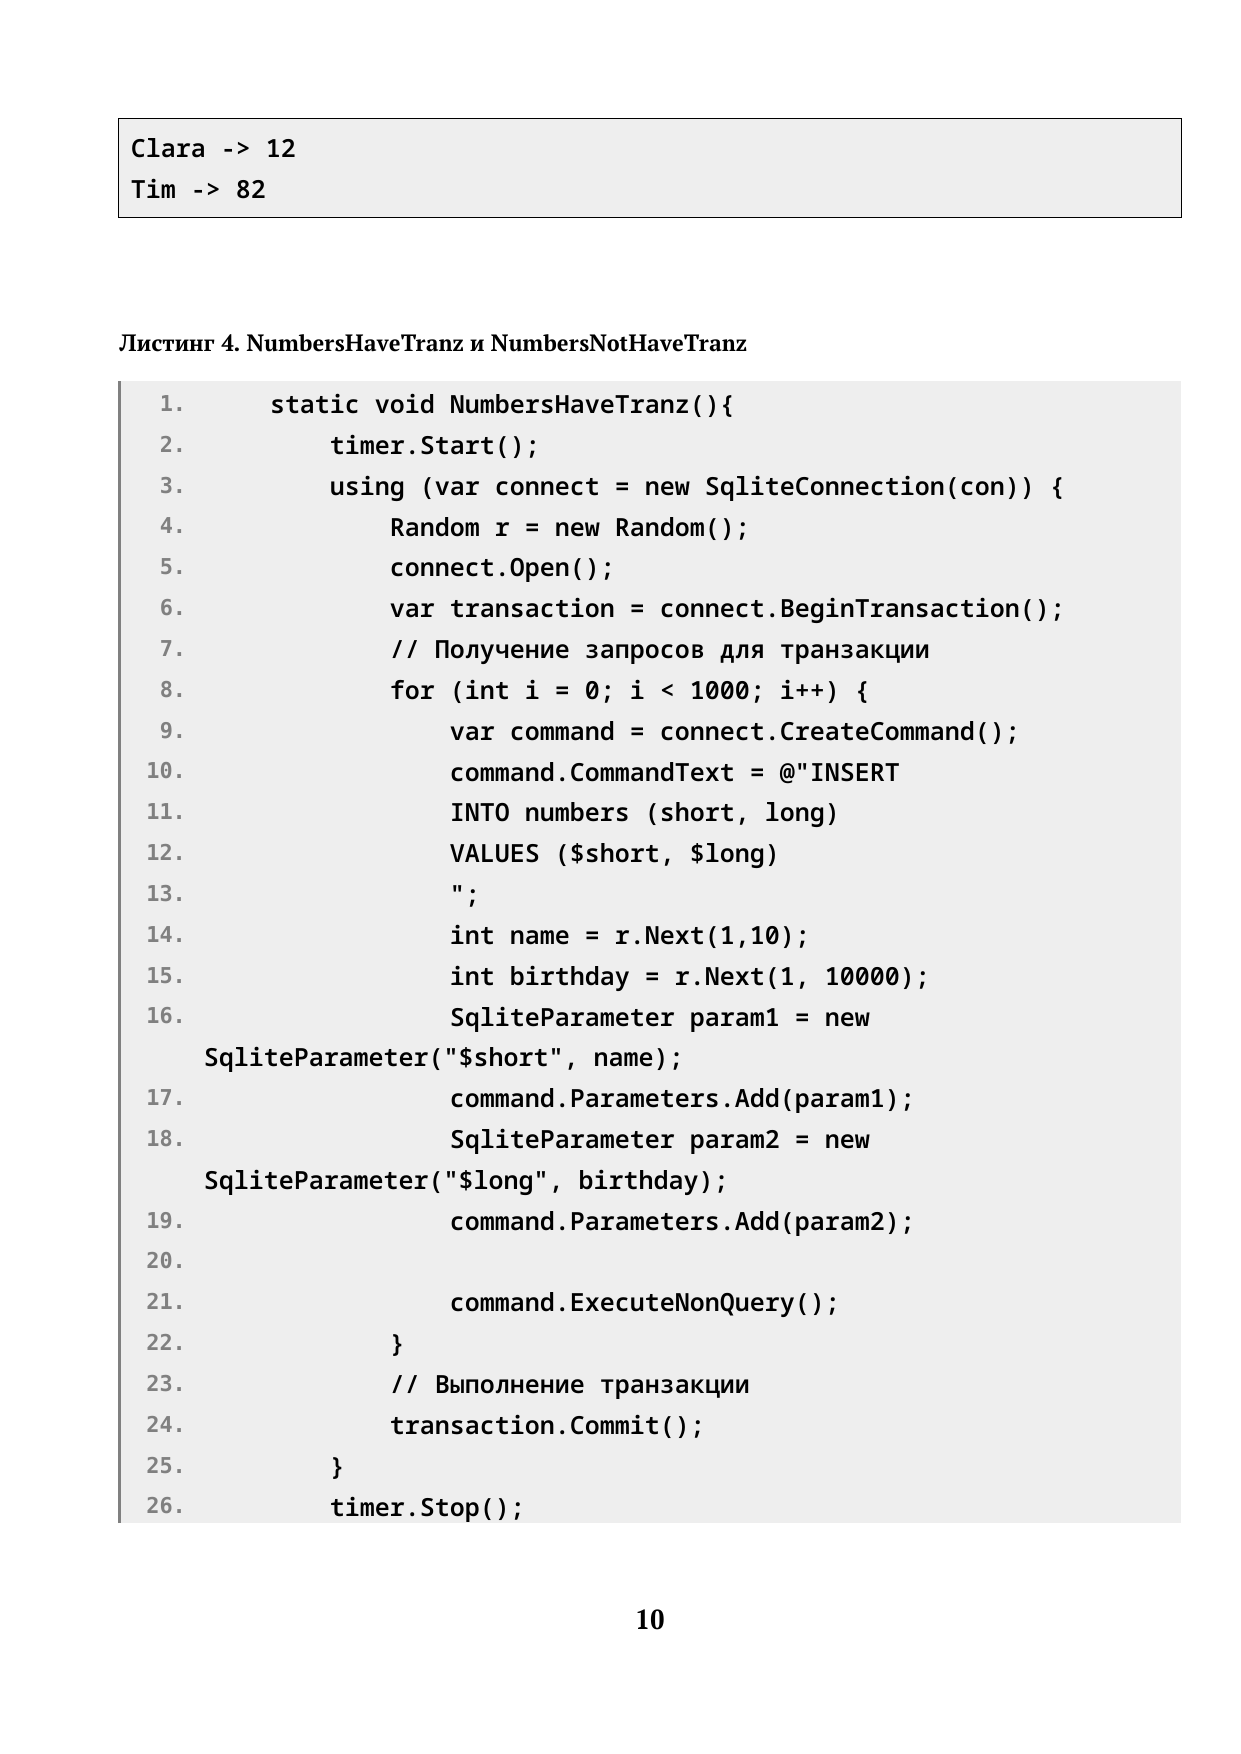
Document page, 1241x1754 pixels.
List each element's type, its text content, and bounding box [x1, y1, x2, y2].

list command.CommandText = @"INSERT [121, 748, 1181, 788]
list using (var connect = new SqliteConnection(con)) { [121, 462, 1181, 502]
list // Получение запросов для транзакции [121, 626, 1181, 666]
list var command = connect.CreateCommand(); [121, 707, 1181, 747]
text Tim -> 82 [119, 159, 1181, 217]
list // Выполнение транзакции [121, 1361, 1181, 1401]
text Clara -> 12 [119, 119, 1181, 159]
list timer.Start(); [121, 422, 1181, 462]
list int name = r.Next(1,10); [121, 912, 1181, 952]
list VALUES ($short, $long) [121, 830, 1181, 870]
list } [121, 1320, 1181, 1360]
list static void NumbersHaveTranz(){ [121, 381, 1181, 421]
list for (int i = 0; i < 1000; i++) { [121, 667, 1181, 707]
list var transaction = connect.BeginTransaction(); [121, 585, 1181, 625]
list command.ExecuteNonQuery(); [121, 1279, 1181, 1319]
list int birthday = r.Next(1, 10000); [121, 952, 1181, 992]
list } [121, 1442, 1181, 1482]
list Random r = new Random(); [121, 503, 1181, 543]
list SqliteParameter param2 = new SqliteParameter("$long", birthday); [121, 1116, 1181, 1197]
list connect.Open(); [121, 544, 1181, 584]
list transaction.Commit(); [121, 1402, 1181, 1442]
list SqliteParameter param1 = new SqliteParameter("$short", name); [121, 993, 1181, 1074]
text Листинг 4. NumbersHaveTranz и NumbersNotHaveTranz [118, 328, 1181, 357]
list command.Parameters.Add(param2); [121, 1197, 1181, 1237]
list command.Parameters.Add(param1); [121, 1075, 1181, 1115]
list timer.Stop(); [121, 1483, 1181, 1523]
list "; [121, 871, 1181, 911]
list INTO numbers (short, long) [121, 789, 1181, 829]
